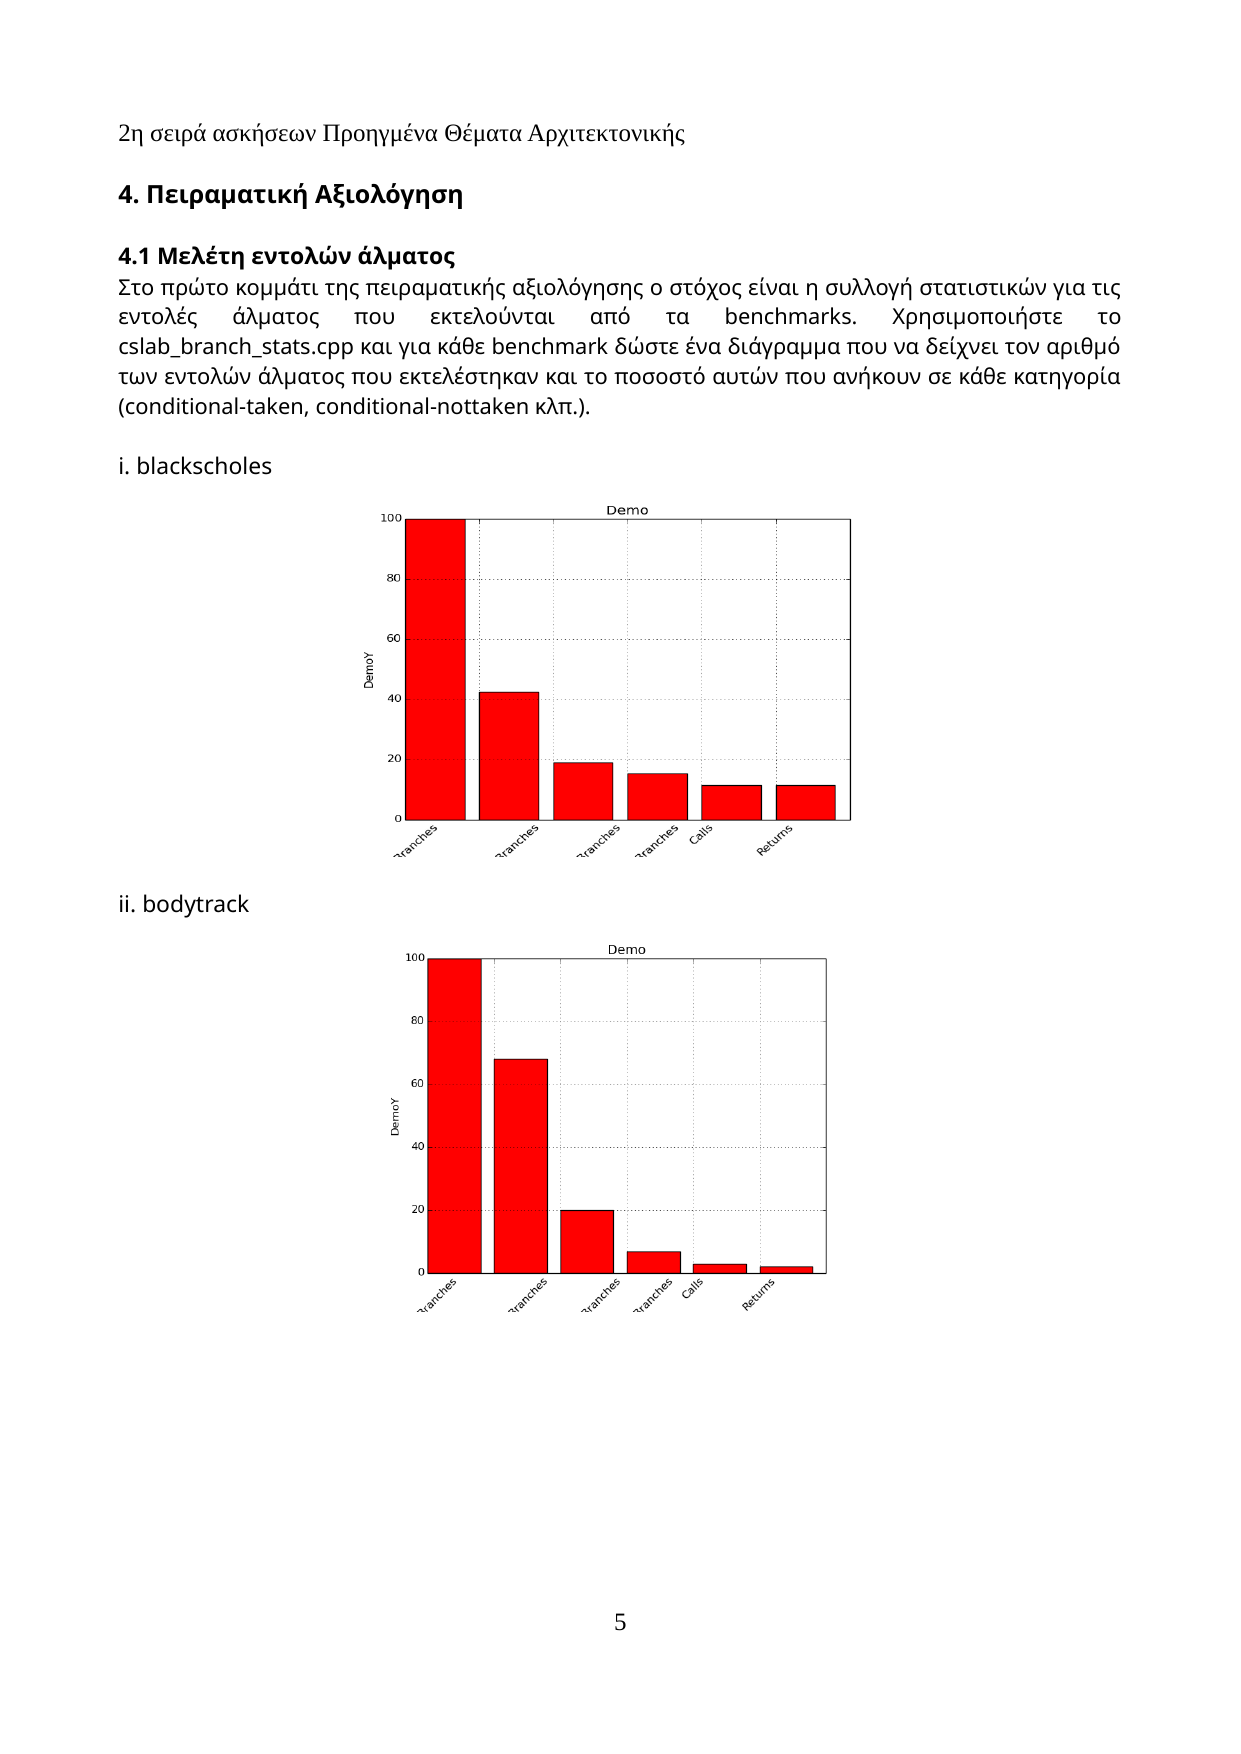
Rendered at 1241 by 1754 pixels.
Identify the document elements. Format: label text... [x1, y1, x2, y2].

text 4.1 Μελέτη εντολών άλματος [118, 240, 1122, 271]
title blackscholes [118, 450, 1122, 481]
title bodytrack [118, 888, 1122, 919]
text Στο πρώτο κομμάτι της πειραματικής αξιολόγησης ο στόχος είναι η συλλογή στατιστικών για τις εντολές άλματος που εκτελούνται από τα benchmarks. Χρησιμοποιήστε το cslab_branch_stats.cpp και για κάθε benchmark δώστε ένα διάγραμμα που να δείχνει τον αριθμό των εντολών άλματος που εκτελέστηκαν και το ποσοστό αυτών που ανήκουν σε κάθε κατηγορία (conditional-taken, conditional-nottaken κλπ.). [118, 271, 1122, 420]
title 4. Πειραματική Αξιολόγηση [118, 176, 1122, 210]
picture [363, 919, 877, 1312]
picture [333, 481, 907, 857]
